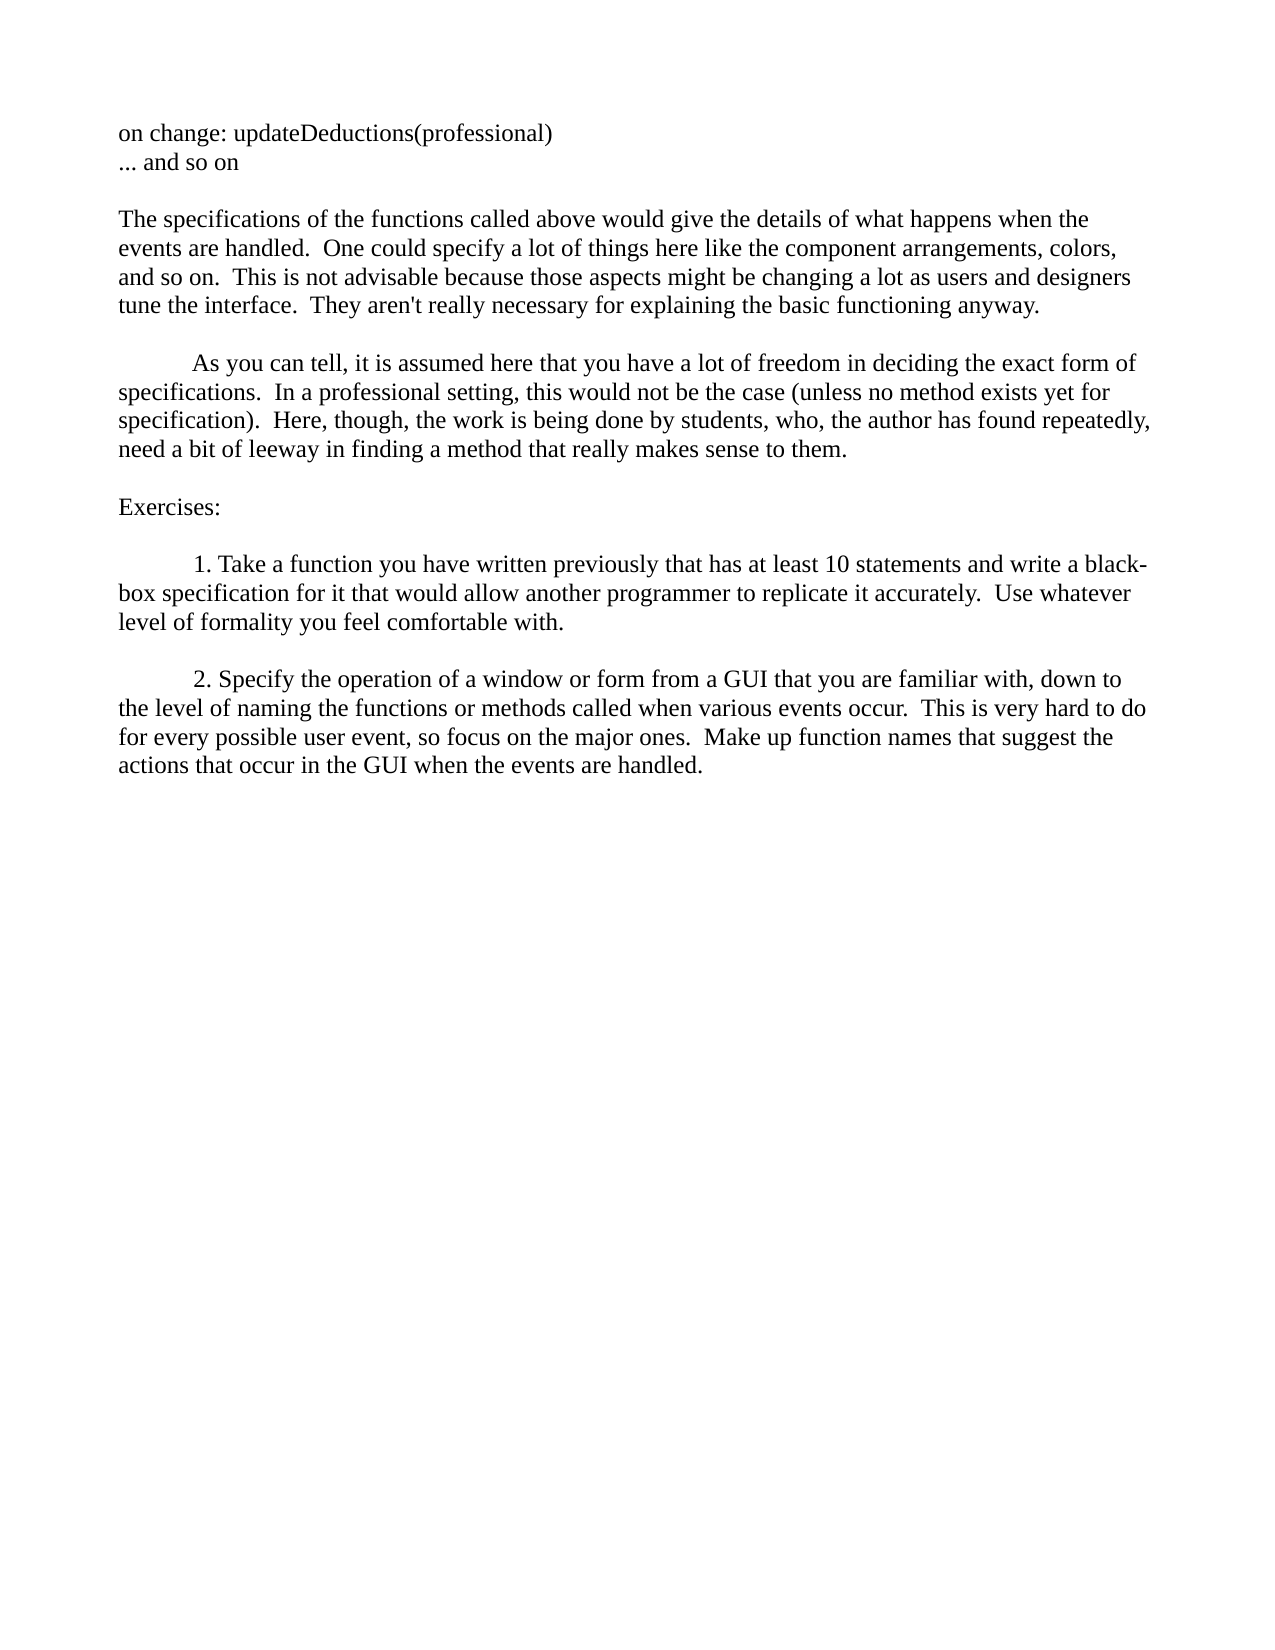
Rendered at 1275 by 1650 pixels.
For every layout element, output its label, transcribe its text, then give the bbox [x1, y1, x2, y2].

text 1. Take a function you have written previously that has at least 10 statements and write a black-box specification for it that would allow another programmer to replicate it accurately. Use whatever level of formality you feel comfortable with. [118, 549, 1157, 636]
text The specifications of the functions called above would give the details of what happens when the events are handled. One could specify a lot of things here like the component arrangements, colors, and so on. This is not advisable because those aspects might be changing a lot as users and designers tune the interface. They aren't really necessary for explaining the basic functioning anyway. [118, 204, 1157, 319]
text As you can tell, it is assumed here that you have a lot of freedom in deciding the exact form of specifications. In a professional setting, this would not be the case (unless no method exists yet for specification). Here, though, the work is being done by students, who, the author has found repeatedly, need a bit of leeway in finding a method that really makes sense to them. [118, 348, 1157, 463]
text on change: updateDeductions(professional) [118, 118, 1157, 147]
text 2. Specify the operation of a window or form from a GUI that you are familiar with, down to the level of naming the functions or methods called when various events occur. This is very hard to do for every possible user event, so focus on the major ones. Make up function names that suggest the actions that occur in the GUI when the events are handled. [118, 664, 1157, 779]
text Exercises: [118, 492, 1157, 521]
text ... and so on [118, 147, 1157, 176]
